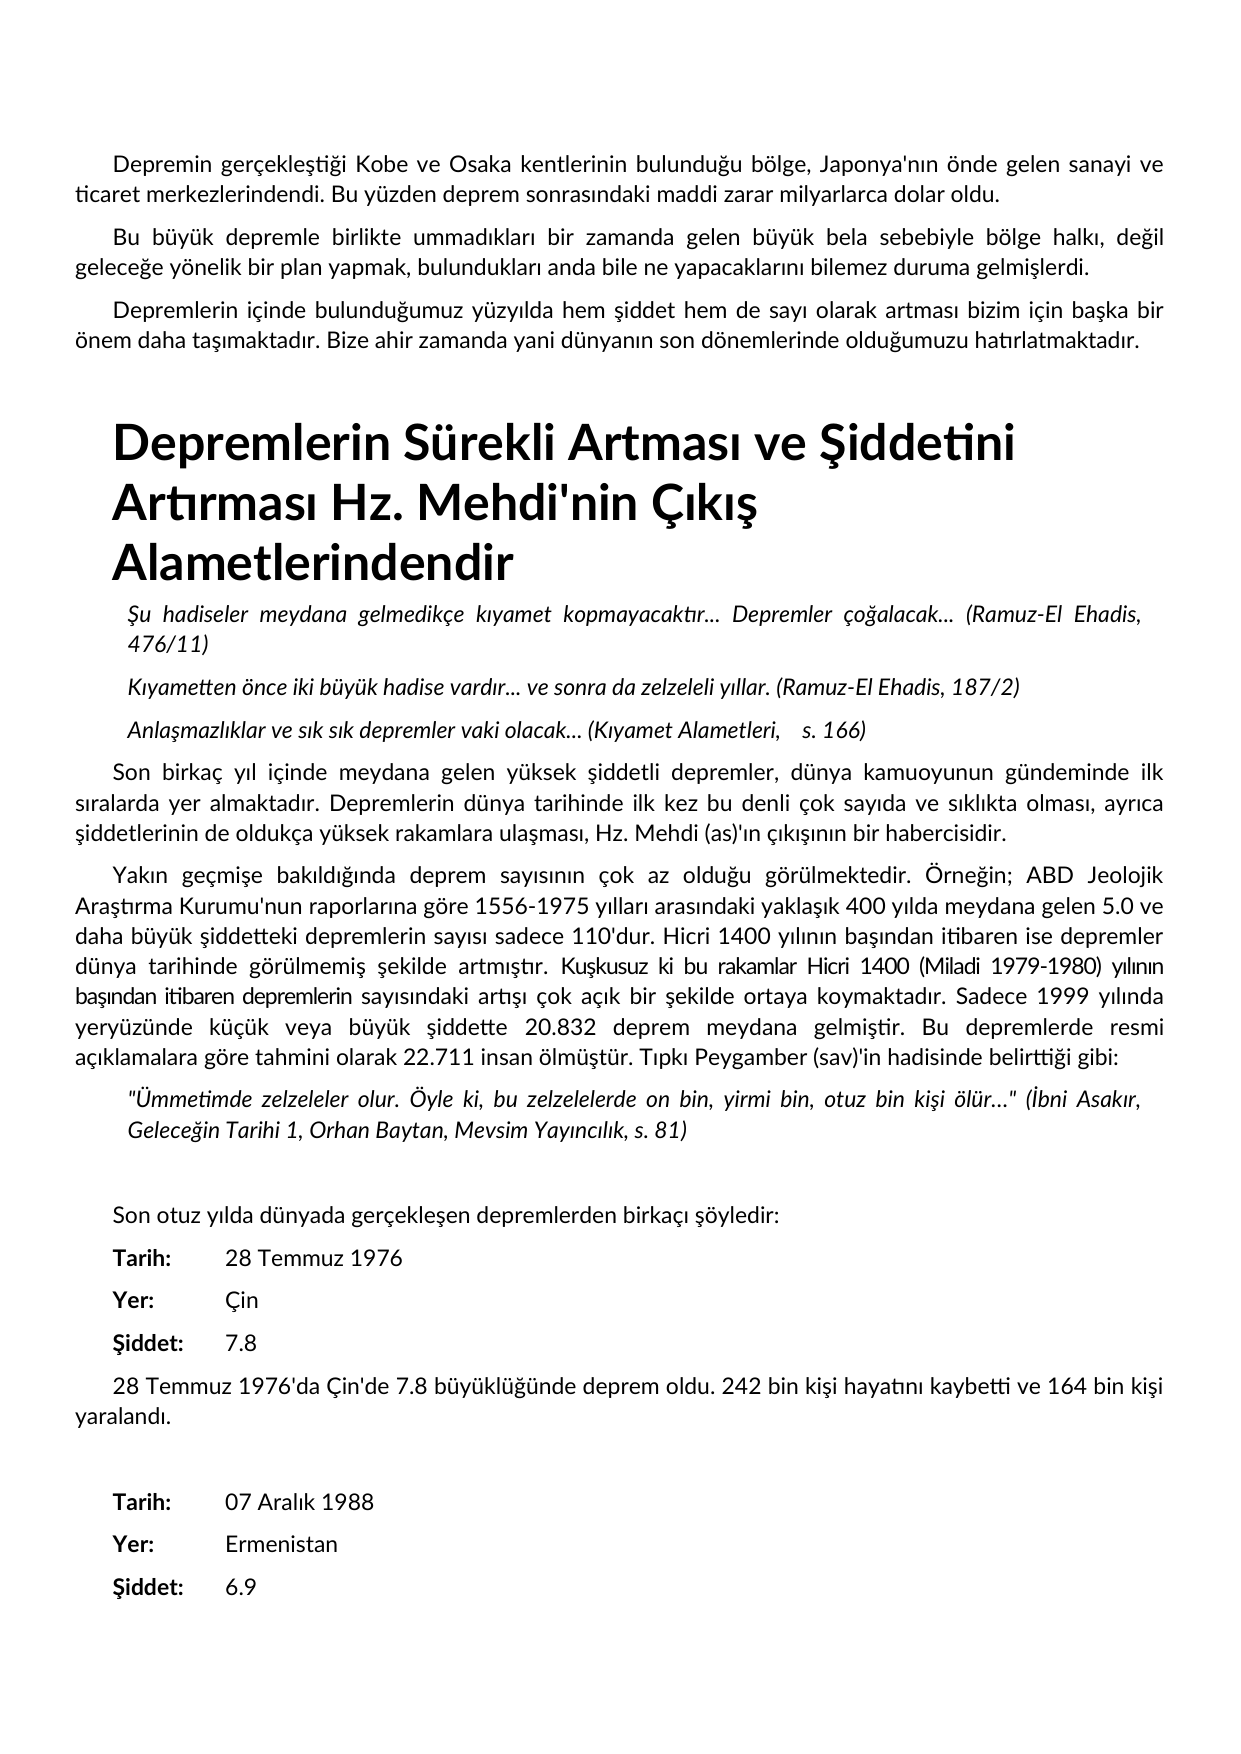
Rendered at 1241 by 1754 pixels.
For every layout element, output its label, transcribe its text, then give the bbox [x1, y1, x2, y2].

text Şu hadiseler meydana gelmedikçe kıyamet kopmayacaktır... Depremler çoğalacak... (Ramuz-El Ehadis, 476/11) [127, 600, 1143, 657]
text Tarih: 07 Aralık 1988 [75, 1487, 1165, 1515]
text Yer: Çin [75, 1286, 1165, 1314]
text Tarih: 28 Temmuz 1976 [75, 1243, 1165, 1271]
text Kıyametten önce iki büyük hadise vardır... ve sonra da zelzeleli yıllar. (Ramuz-El Ehadis, 187/2) [127, 673, 1143, 700]
text Bu büyük depremle birlikte ummadıkları bir zamanda gelen büyük bela sebebiyle bölge halkı, değil geleceğe yönelik bir plan yapmak, bulundukları anda bile ne yapacaklarını bilemez duruma gelmişlerdi. [75, 223, 1165, 281]
text Şiddet: 6.9 [75, 1573, 1165, 1600]
subtitle Depremlerin Sürekli Artması ve Şiddetini Artırması Hz. Mehdi'nin Çıkış Alametlerindendir [112, 411, 1165, 591]
text Depremin gerçekleştiği Kobe ve Osaka kentlerinin bulunduğu bölge, Japonya'nın önde gelen sanayi ve ticaret merkezlerindendi. Bu yüzden deprem sonrasındaki maddi zarar milyarlarca dolar oldu. [75, 150, 1165, 208]
text "Ümmetimde zelzeleler olur. Öyle ki, bu zelzelelerde on bin, yirmi bin, otuz bin kişi ölür…" (İbni Asakır, Geleceğin Tarihi 1, Orhan Baytan, Mevsim Yayıncılık, s. 81) [127, 1085, 1143, 1143]
text Depremlerin içinde bulunduğumuz yüzyılda hem şiddet hem de sayı olarak artması bizim için başka bir önem daha taşımaktadır. Bize ahir zamanda yani dünyanın son dönemlerinde olduğumuzu hatırlatmaktadır. [75, 296, 1165, 353]
text Yakın geçmişe bakıldığında deprem sayısının çok az olduğu görülmektedir. Örneğin; ABD Jeolojik Araştırma Kurumu'nun raporlarına göre 1556-1975 yılları arasındaki yaklaşık 400 yılda meydana gelen 5.0 ve daha büyük şiddetteki depremlerin sayısı sadece 110'dur. Hicri 1400 yılının başından itibaren ise depremler dünya tarihinde görülmemiş şekilde artmıştır. Kuşkusuz ki bu rakamlar Hicri 1400 (Miladi 1979-1980) yılının başından itibaren depremlerin sayısındaki artışı çok açık bir şekilde ortaya koymaktadır. Sadece 1999 yılında yeryüzünde küçük veya büyük şiddette 20.832 deprem meydana gelmiştir. Bu depremlerde resmi açıklamalara göre tahmini olarak 22.711 insan ölmüştür. Tıpkı Peygamber (sav)'in hadisinde belirttiği gibi: [75, 861, 1165, 1070]
text Anlaşmazlıklar ve sık sık depremler vaki olacak... (Kıyamet Alametleri, s. 166) [127, 715, 1143, 743]
text 28 Temmuz 1976'da Çin'de 7.8 büyüklüğünde deprem oldu. 242 bin kişi hayatını kaybetti ve 164 bin kişi yaralandı. [75, 1372, 1165, 1429]
text Yer: Ermenistan [75, 1530, 1165, 1557]
text Son otuz yılda dünyada gerçekleşen depremlerden birkaçı şöyledir: [75, 1201, 1165, 1228]
text Şiddet: 7.8 [75, 1329, 1165, 1356]
text Son birkaç yıl içinde meydana gelen yüksek şiddetli depremler, dünya kamuoyunun gündeminde ilk sıralarda yer almaktadır. Depremlerin dünya tarihinde ilk kez bu denli çok sayıda ve sıklıkta olması, ayrıca şiddetlerinin de oldukça yüksek rakamlara ulaşması, Hz. Mehdi (as)'ın çıkışının bir habercisidir. [75, 758, 1165, 846]
